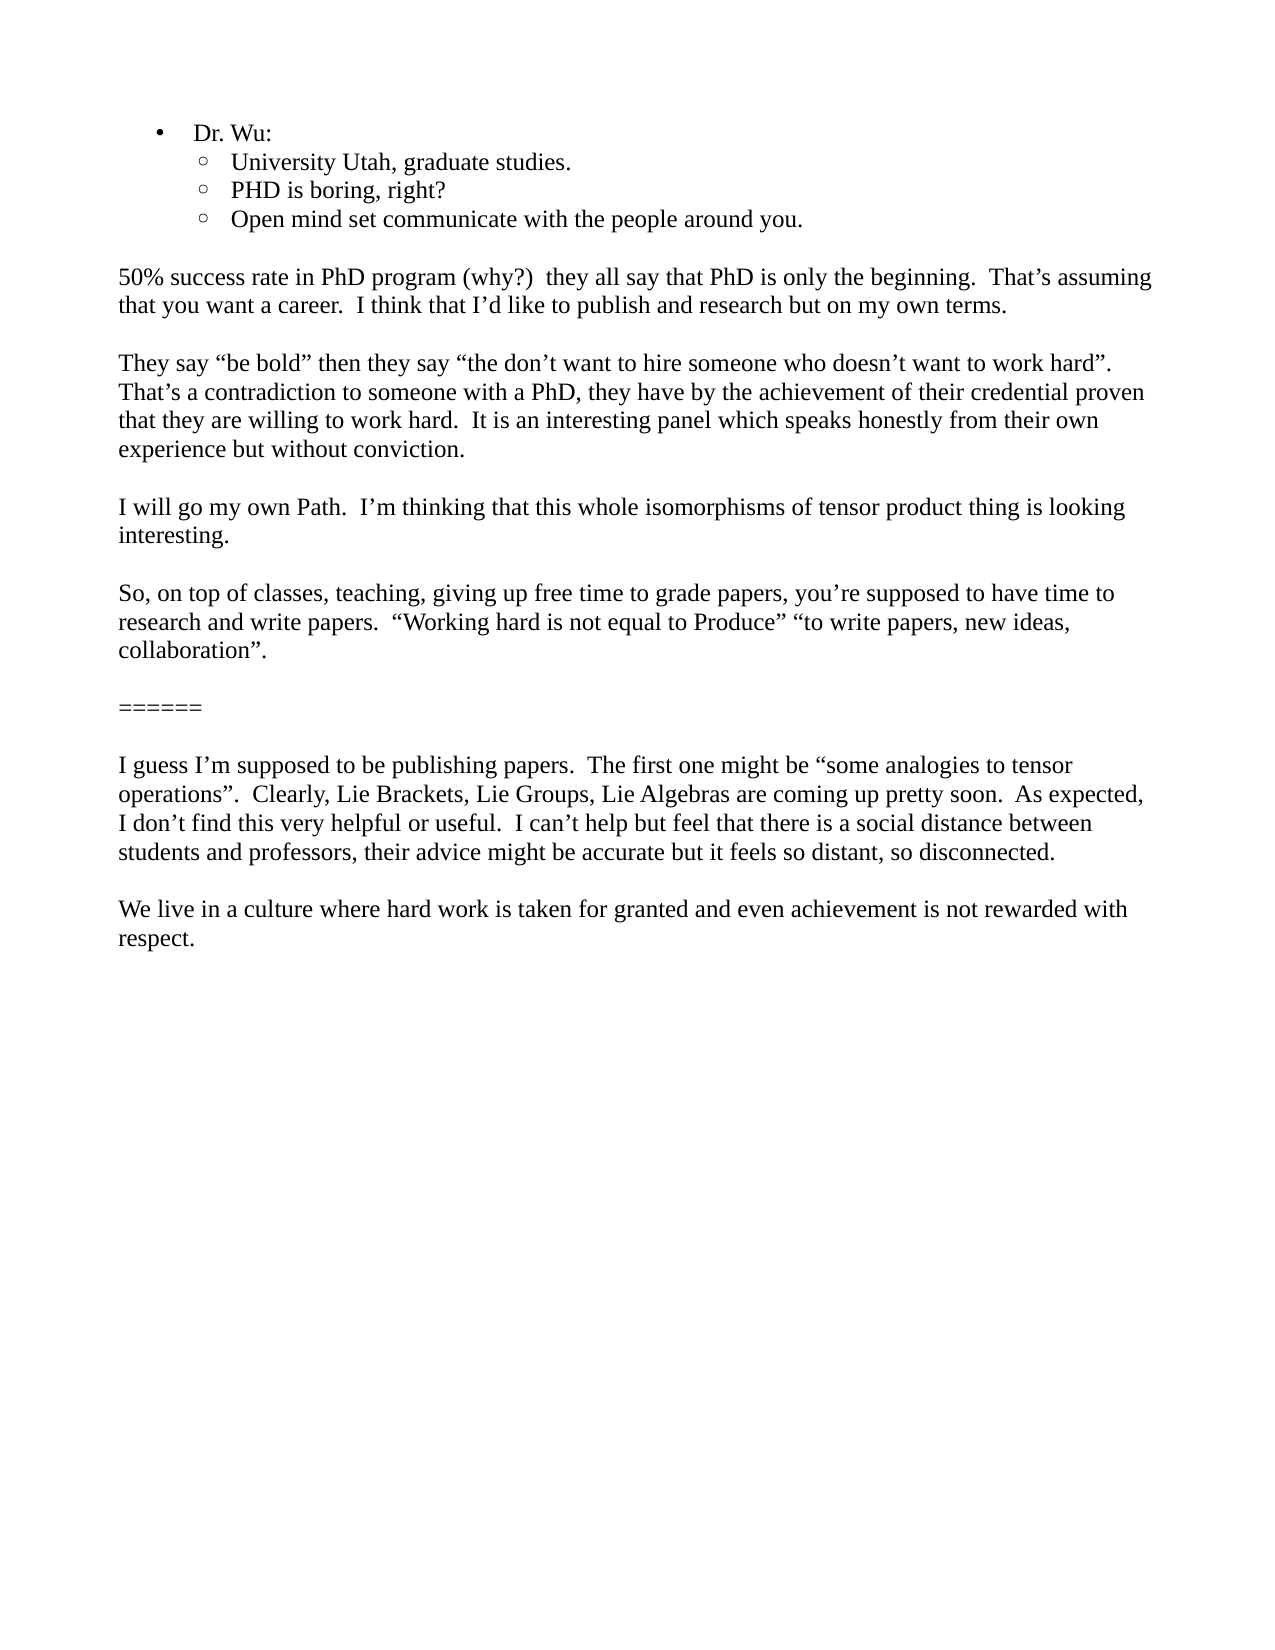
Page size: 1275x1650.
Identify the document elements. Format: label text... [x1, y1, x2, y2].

list University Utah, graduate studies. [193, 147, 1157, 176]
text So, on top of classes, teaching, giving up free time to grade papers, you’re supposed to have time to research and write papers. “Working hard is not equal to Produce” “to write papers, new ideas, collaboration”. [118, 578, 1157, 664]
text 50% success rate in PhD program (why?) they all say that PhD is only the beginning. That’s assuming that you want a career. I think that I’d like to publish and research but on my own terms. [118, 262, 1157, 319]
text I guess I’m supposed to be publishing papers. The first one might be “some analogies to tensor operations”. Clearly, Lie Brackets, Lie Groups, Lie Algebras are coming up pretty soon. As expected, I don’t find this very helpful or useful. I can’t help but feel that there is a social distance between students and professors, their advice might be accurate but it feels so distant, so disconnected. [118, 751, 1157, 866]
list Open mind set communicate with the people around you. [193, 204, 1157, 233]
text ====== [118, 693, 1157, 722]
text They say “be bold” then they say “the don’t want to hire someone who doesn’t want to work hard”. That’s a contradiction to someone with a PhD, they have by the achievement of their credential proven that they are willing to work hard. It is an interesting panel which speaks honestly from their own experience but without conviction. [118, 348, 1157, 463]
text I will go my own Path. I’m thinking that this whole isomorphisms of tensor product thing is looking interesting. [118, 492, 1157, 549]
list Dr. Wu: [156, 118, 1157, 147]
list PHD is boring, right? [193, 176, 1157, 204]
text We live in a culture where hard work is taken for granted and even achievement is not rewarded with respect. [118, 894, 1157, 952]
